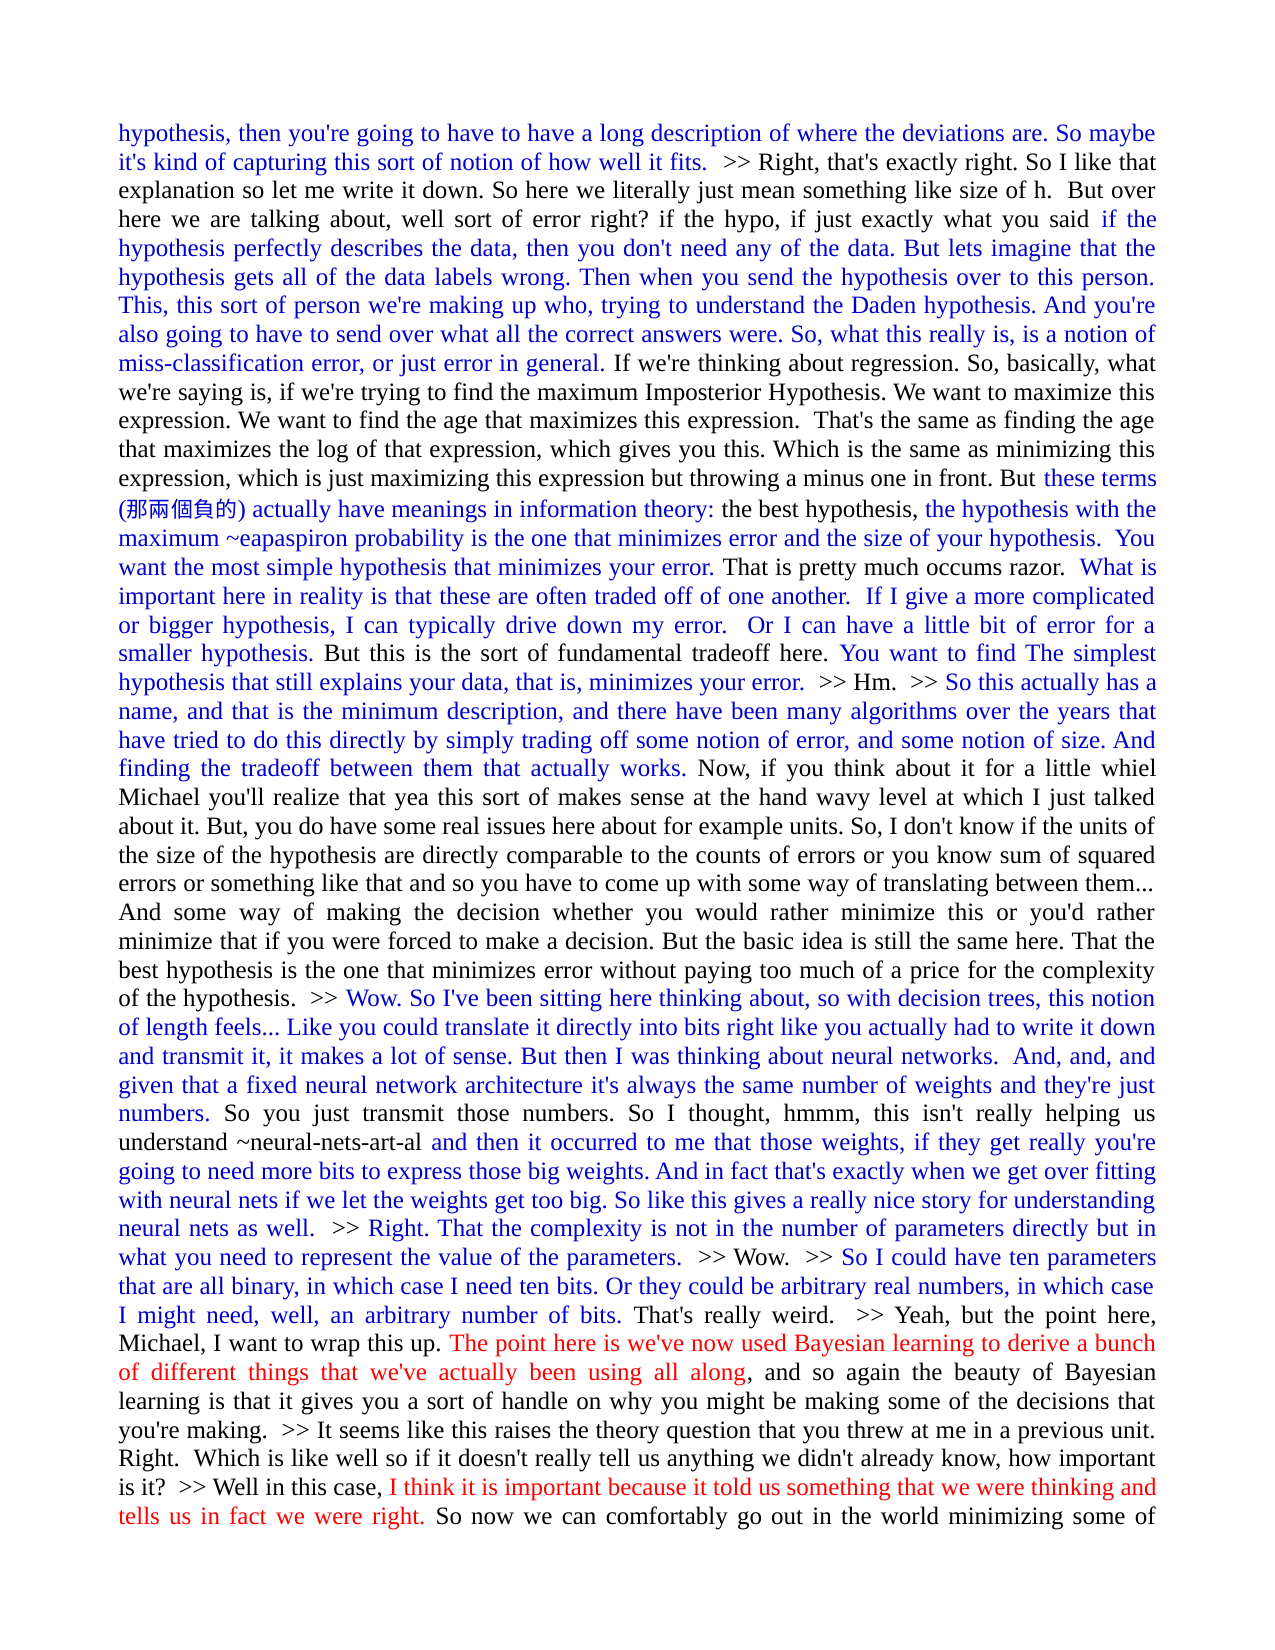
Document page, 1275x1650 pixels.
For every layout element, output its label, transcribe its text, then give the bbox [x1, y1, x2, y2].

text hypothesis, then you're going to have to have a long description of where the deviations are. So maybe it's kind of capturing this sort of notion of how well it fits. >> Right, that's exactly right. So I like that explanation so let me write it down. So here we literally just mean something like size of h. But over here we are talking about, well sort of error right? if the hypo, if just exactly what you said if the hypothesis perfectly describes the data, then you don't need any of the data. But lets imagine that the hypothesis gets all of the data labels wrong. Then when you send the hypothesis over to this person. This, this sort of person we're making up who, trying to understand the Daden hypothesis. And you're also going to have to send over what all the correct answers were. So, what this really is, is a notion of miss-classification error, or just error in general. If we're thinking about regression. So, basically, what we're saying is, if we're trying to find the maximum Imposterior Hypothesis. We want to maximize this expression. We want to find the age that maximizes this expression. That's the same as finding the age that maximizes the log of that expression, which gives you this. Which is the same as minimizing this expression, which is just maximizing this expression but throwing a minus one in front. But these terms (那兩個負的) actually have meanings in information theory: the best hypothesis, the hypothesis with the maximum ~eapaspiron probability is the one that minimizes error and the size of your hypothesis. You want the most simple hypothesis that minimizes your error. That is pretty much occums razor. What is important here in reality is that these are often traded off of one another. If I give a more complicated or bigger hypothesis, I can typically drive down my error. Or I can have a little bit of error for a smaller hypothesis. But this is the sort of fundamental tradeoff here. You want to find The simplest hypothesis that still explains your data, that is, minimizes your error. >> Hm. >> So this actually has a name, and that is the minimum description, and there have been many algorithms over the years that have tried to do this directly by simply trading off some notion of error, and some notion of size. And finding the tradeoff between them that actually works. Now, if you think about it for a little whiel Michael you'll realize that yea this sort of makes sense at the hand wavy level at which I just talked about it. But, you do have some real issues here about for example units. So, I don't know if the units of the size of the hypothesis are directly comparable to the counts of errors or you know sum of squared errors or something like that and so you have to come up with some way of translating between them... And some way of making the decision whether you would rather minimize this or you'd rather minimize that if you were forced to make a decision. But the basic idea is still the same here. That the best hypothesis is the one that minimizes error without paying too much of a price for the complexity of the hypothesis. >> Wow. So I've been sitting here thinking about, so with decision trees, this notion of length feels... Like you could translate it directly into bits right like you actually had to write it down and transmit it, it makes a lot of sense. But then I was thinking about neural networks. And, and, and given that a fixed neural network architecture it's always the same number of weights and they're just numbers. So you just transmit those numbers. So I thought, hmmm, this isn't really helping us understand ~neural-nets-art-al and then it occurred to me that those weights, if they get really you're going to need more bits to express those big weights. And in fact that's exactly when we get over fitting with neural nets if we let the weights get too big. So like this gives a really nice story for understanding neural nets as well. >> Right. That the complexity is not in the number of parameters directly but in what you need to represent the value of the parameters. >> Wow. >> So I could have ten parameters that are all binary, in which case I need ten bits. Or they could be arbitrary real numbers, in which case I might need, well, an arbitrary number of bits. That's really weird. >> Yeah, but the point here, Michael, I want to wrap this up. The point here is we've now used Bayesian learning to derive a bunch of different things that we've actually been using all along, and so again the beauty of Bayesian learning is that it gives you a sort of handle on why you might be making some of the decisions that you're making. >> It seems like this raises the theory question that you threw at me in a previous unit. Right. Which is like well so if it doesn't really tell us anything we didn't already know, how important is it? >> Well in this case, I think it is important because it told us something that we were thinking and tells us in fact we were right. So now we can comfortably go out in the world minimizing some of [118, 118, 1157, 1530]
